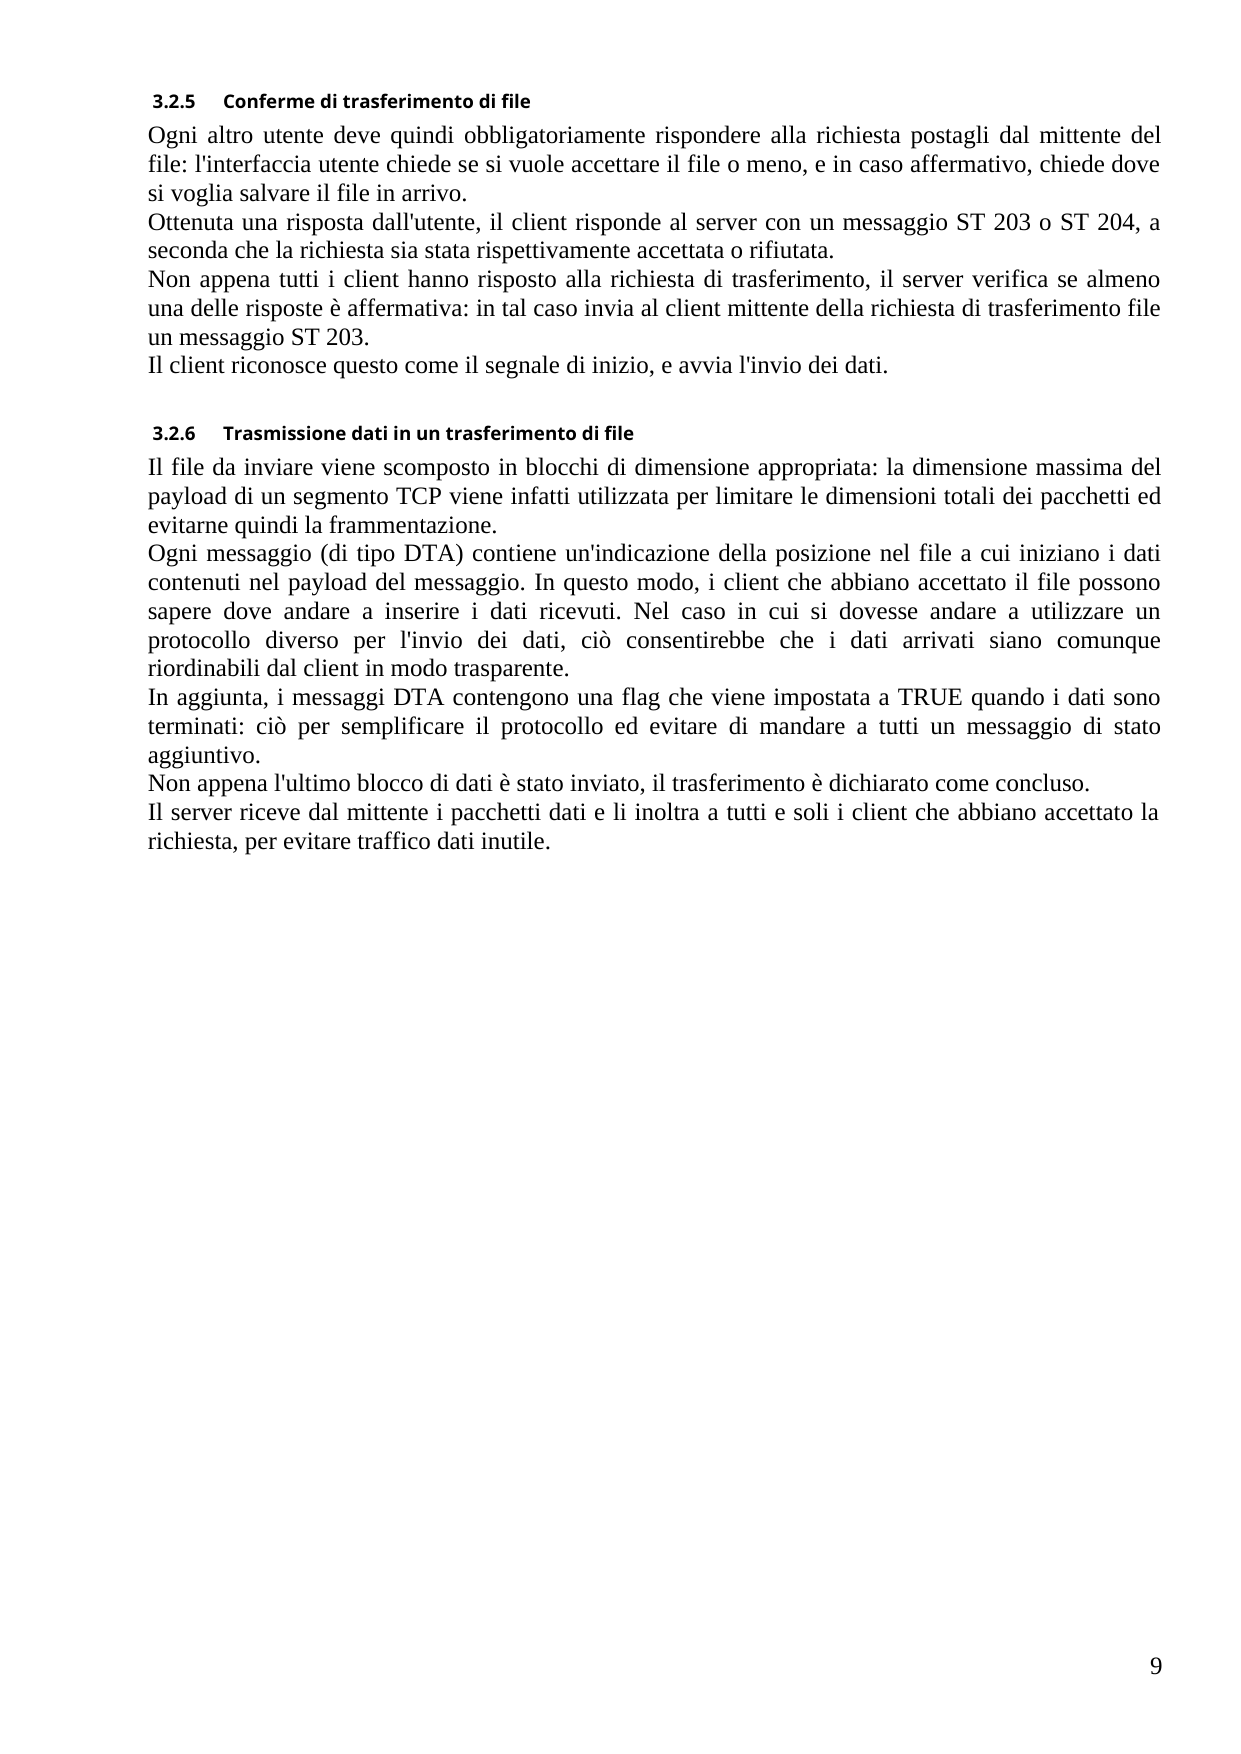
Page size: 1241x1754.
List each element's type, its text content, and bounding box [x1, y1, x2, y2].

text Il client riconosce questo come il segnale di inizio, e avvia l'invio dei dati. [148, 350, 1162, 379]
text Non appena tutti i client hanno risposto alla richiesta di trasferimento, il server verifica se almeno una delle risposte è affermativa: in tal caso invia al client mittente della richiesta di trasferimento file un messaggio ST 203. [148, 264, 1162, 350]
text Ogni messaggio (di tipo DTA) contiene un'indicazione della posizione nel file a cui iniziano i dati contenuti nel payload del messaggio. In questo modo, i client che abbiano accettato il file possono sapere dove andare a inserire i dati ricevuti. Nel caso in cui si dovesse andare a utilizzare un protocollo diverso per l'invio dei dati, ciò consentirebbe che i dati arrivati siano comunque riordinabili dal client in modo trasparente. [148, 538, 1162, 682]
subtitle Trasmissione dati in un trasferimento di file [148, 420, 1162, 446]
text Non appena l'ultimo blocco di dati è stato inviato, il trasferimento è dichiarato come concluso. [148, 768, 1162, 797]
text Ottenuta una risposta dall'utente, il client risponde al server con un messaggio ST 203 o ST 204, a seconda che la richiesta sia stata rispettivamente accettata o rifiutata. [148, 207, 1162, 264]
text Il server riceve dal mittente i pacchetti dati e li inoltra a tutti e soli i client che abbiano accettato la richiesta, per evitare traffico dati inutile. [148, 797, 1162, 855]
text Il file da inviare viene scomposto in blocchi di dimensione appropriata: la dimensione massima del payload di un segmento TCP viene infatti utilizzata per limitare le dimensioni totali dei pacchetti ed evitarne quindi la frammentazione. [148, 452, 1162, 538]
subtitle Conferme di trasferimento di file [148, 89, 1162, 114]
text In aggiunta, i messaggi DTA contengono una flag che viene impostata a TRUE quando i dati sono terminati: ciò per semplificare il protocollo ed evitare di mandare a tutti un messaggio di stato aggiuntivo. [148, 682, 1162, 768]
text Ogni altro utente deve quindi obbligatoriamente rispondere alla richiesta postagli dal mittente del file: l'interfaccia utente chiede se si vuole accettare il file o meno, e in caso affermativo, chiede dove si voglia salvare il file in arrivo. [148, 120, 1162, 207]
